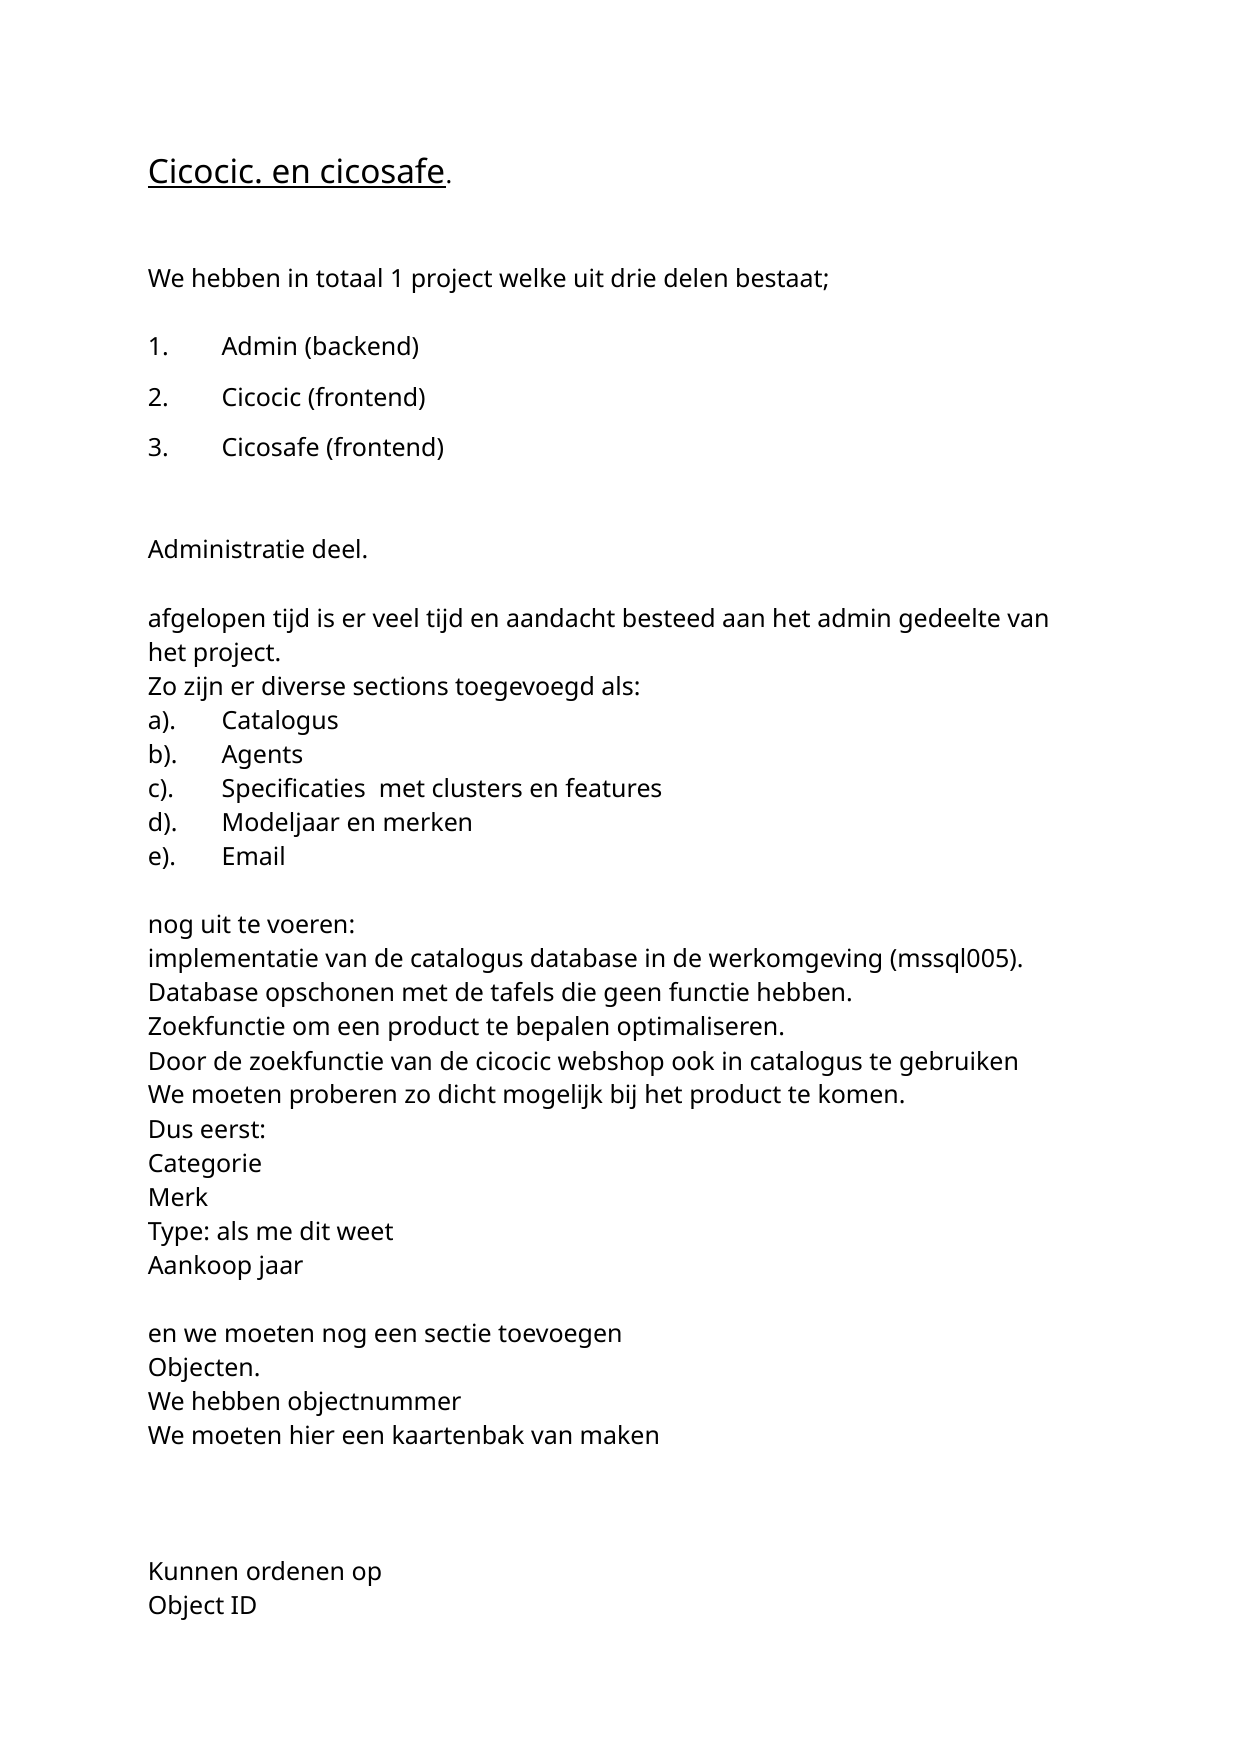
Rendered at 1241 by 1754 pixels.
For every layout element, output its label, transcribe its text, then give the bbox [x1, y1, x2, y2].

text 3. Cicosafe (frontend) Administratie deel. afgelopen tijd is er veel tijd en aandacht besteed aan het admin gedeelte van het project. Zo zijn er diverse sections toegevoegd als: a). Catalogus b). Agents c). Specificaties met clusters en features d). Modeljaar en merken e). Email nog uit te voeren: implementatie van de catalogus database in de werkomgeving (mssql005). Database opschonen met de tafels die geen functie hebben. Zoekfunctie om een product te bepalen optimaliseren. Door de zoekfunctie van de cicocic webshop ook in catalogus te gebruiken We moeten proberen zo dicht mogelijk bij het product te komen. Dus eerst: Categorie Merk Type: als me dit weet Aankoop jaar en we moeten nog een sectie toevoegen Objecten. We hebben objectnummer We moeten hier een kaartenbak van maken [148, 430, 1093, 1486]
text Cicocic. en cicosafe. [148, 148, 1093, 193]
text 2. Cicocic (frontend) [148, 379, 1093, 413]
text Kunnen ordenen op Object ID [148, 1553, 1093, 1621]
text We hebben in totaal 1 project welke uit drie delen bestaat; 1. Admin (backend) [148, 260, 1093, 363]
